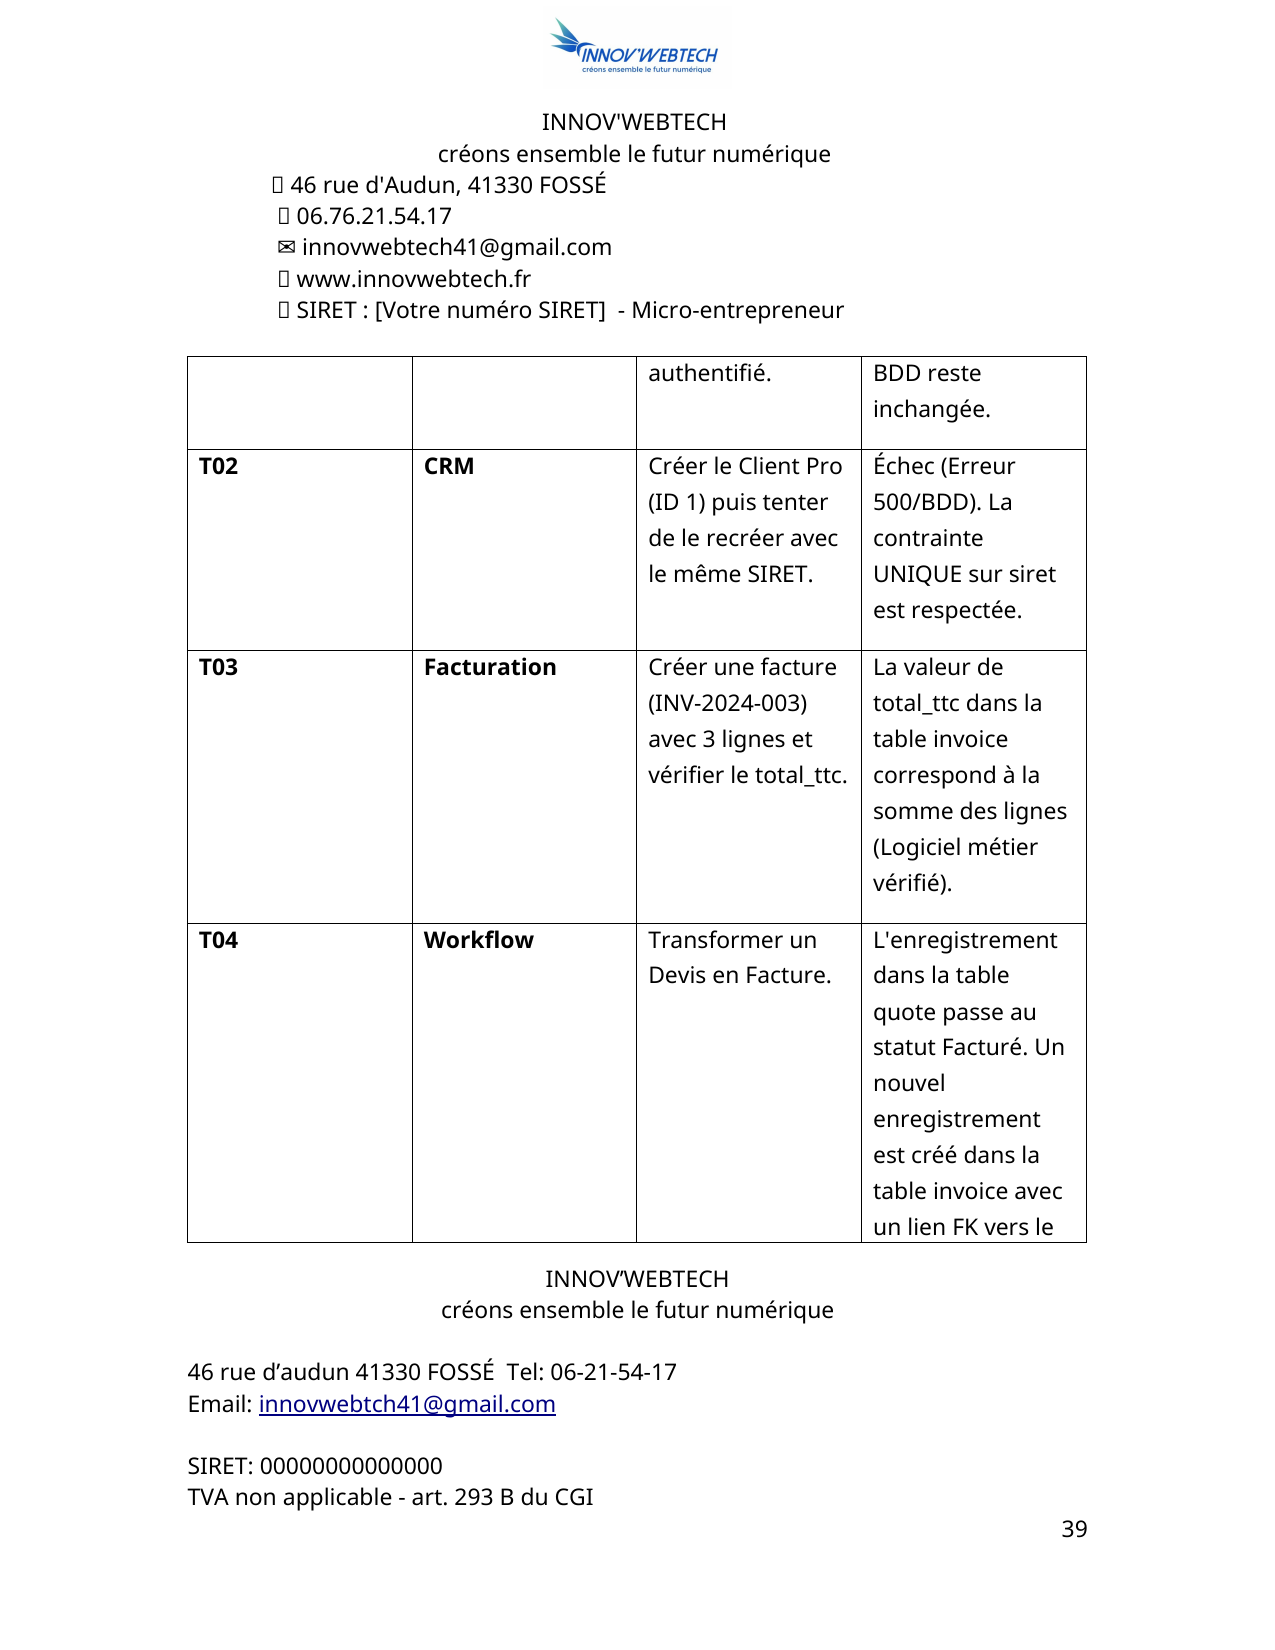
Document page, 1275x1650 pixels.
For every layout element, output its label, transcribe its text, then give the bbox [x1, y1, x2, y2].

table_cell [413, 357, 636, 449]
table_cell T04 [188, 924, 412, 1242]
table_cell Créer le Client Pro (ID 1) puis tenter de le recréer avec le même SIRET. [637, 450, 861, 650]
table_cell BDD reste inchangée. [862, 357, 1086, 449]
table_cell Workflow [413, 924, 636, 1242]
table_cell L'enregistrement dans la table quote passe au statut Facturé. Un nouvel enregistrement est créé dans la table invoice avec un lien FK vers le [862, 924, 1086, 1242]
table_cell Échec (Erreur 500/BDD). La contrainte UNIQUE sur siret est respectée. [862, 450, 1086, 650]
table_cell [188, 357, 412, 449]
table_cell CRM [413, 450, 636, 650]
table_cell authentifié. [637, 357, 861, 449]
table_cell Facturation [413, 651, 636, 922]
table_cell T02 [188, 450, 412, 650]
table_cell Créer une facture (INV-2024-003) avec 3 lignes et vérifier le total_ttc. [637, 651, 861, 922]
table_cell Transformer un Devis en Facture. [637, 924, 861, 1242]
table_cell T03 [188, 651, 412, 922]
table_cell La valeur de total_ttc dans la table invoice correspond à la somme des lignes (Logiciel métier vérifié). [862, 651, 1086, 922]
